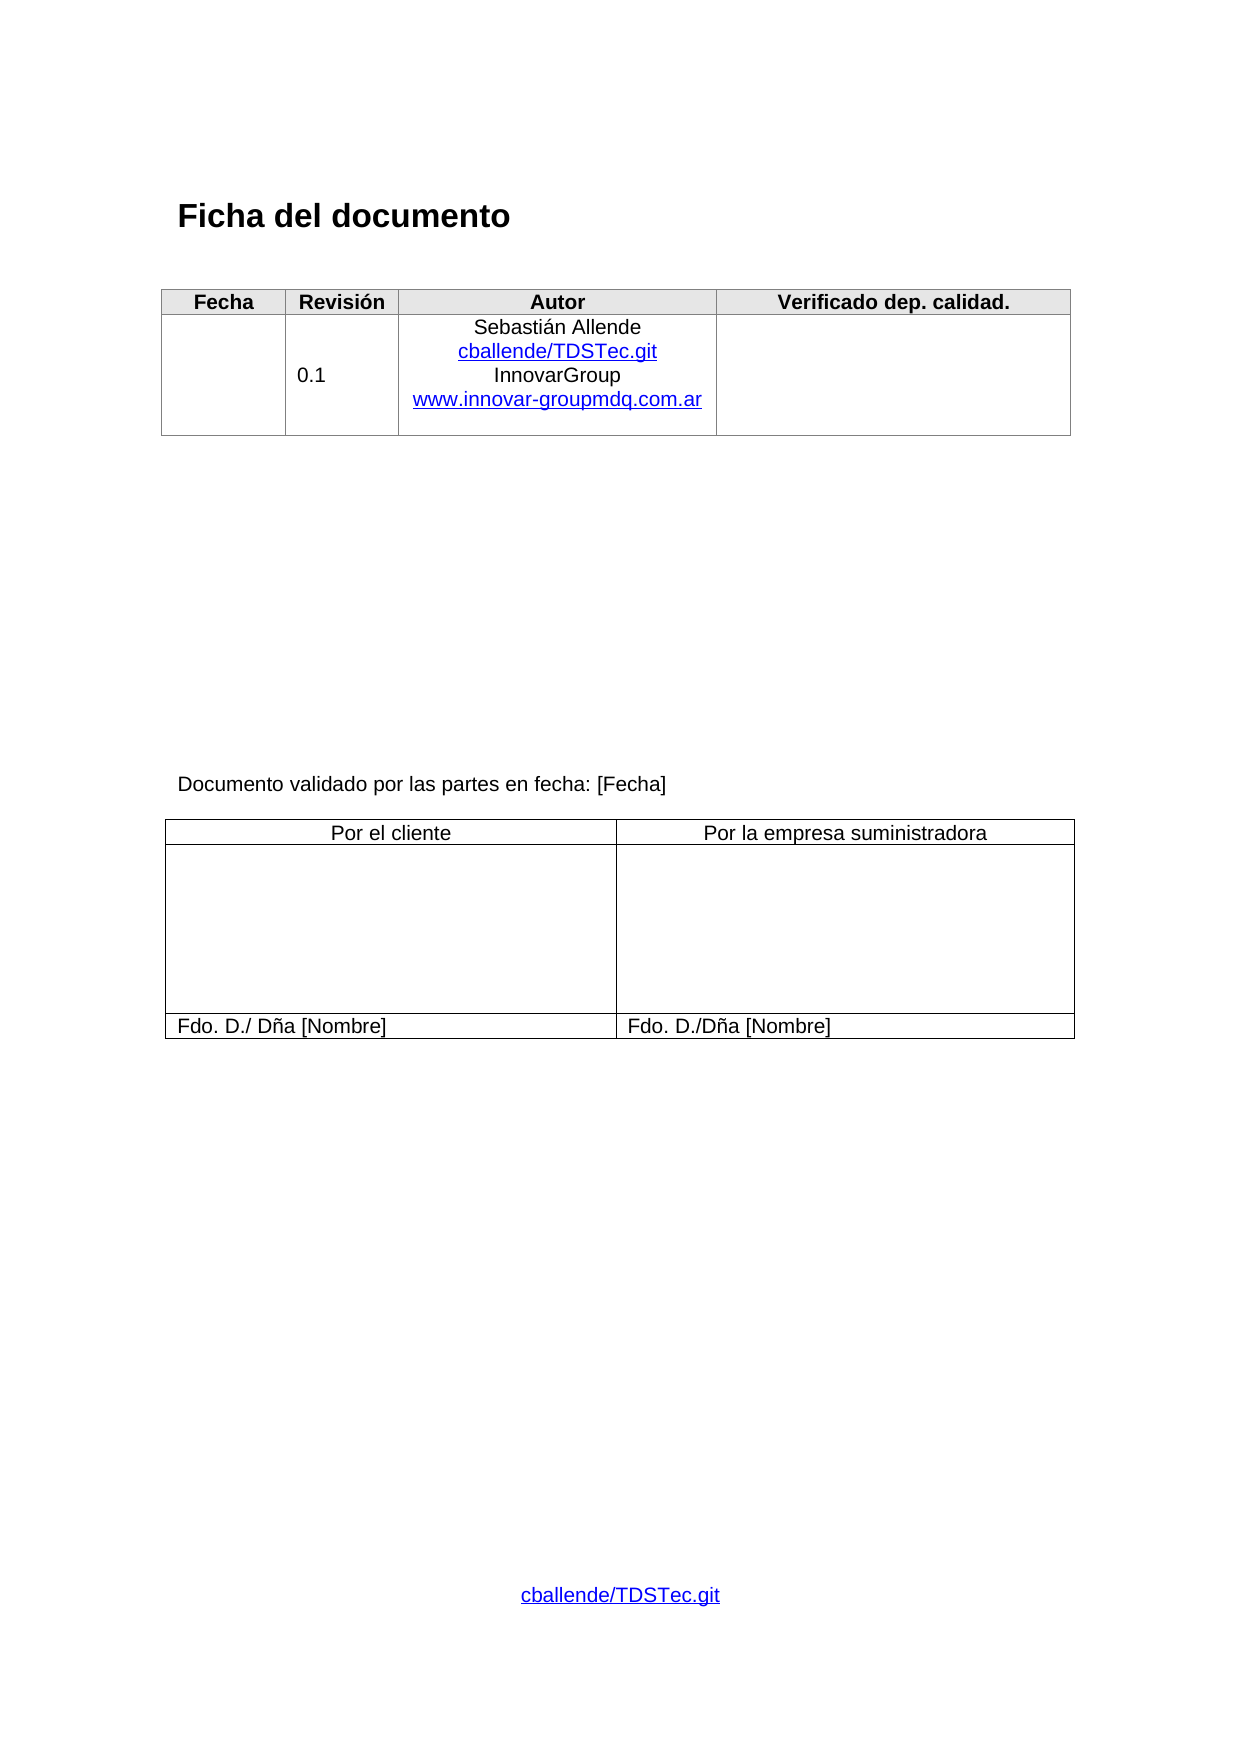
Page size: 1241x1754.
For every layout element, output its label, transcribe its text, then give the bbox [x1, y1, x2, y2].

table_cell [617, 845, 1074, 1013]
table_header Fecha [162, 290, 285, 314]
table_header Revisión [286, 290, 398, 314]
table_header Verificado dep. calidad. [717, 290, 1070, 314]
table_cell 0.1 [286, 315, 398, 435]
table_cell Fdo. D./ Dña [Nombre] [166, 1014, 616, 1038]
table_header Autor [399, 290, 716, 314]
table_header Por el cliente [166, 820, 616, 844]
table_cell [166, 845, 616, 1013]
text Documento validado por las partes en fecha: [Fecha] [177, 771, 1063, 795]
table_cell Sebastián Allende cballende/TDSTec.git InnovarGroup www.innovar-groupmdq.com.ar [399, 315, 716, 435]
text Ficha del documento [177, 197, 1063, 235]
table_cell [162, 315, 285, 435]
table_cell Fdo. D./Dña [Nombre] [617, 1014, 1074, 1038]
table_header Por la empresa suministradora [617, 820, 1074, 844]
table_cell [717, 315, 1070, 435]
